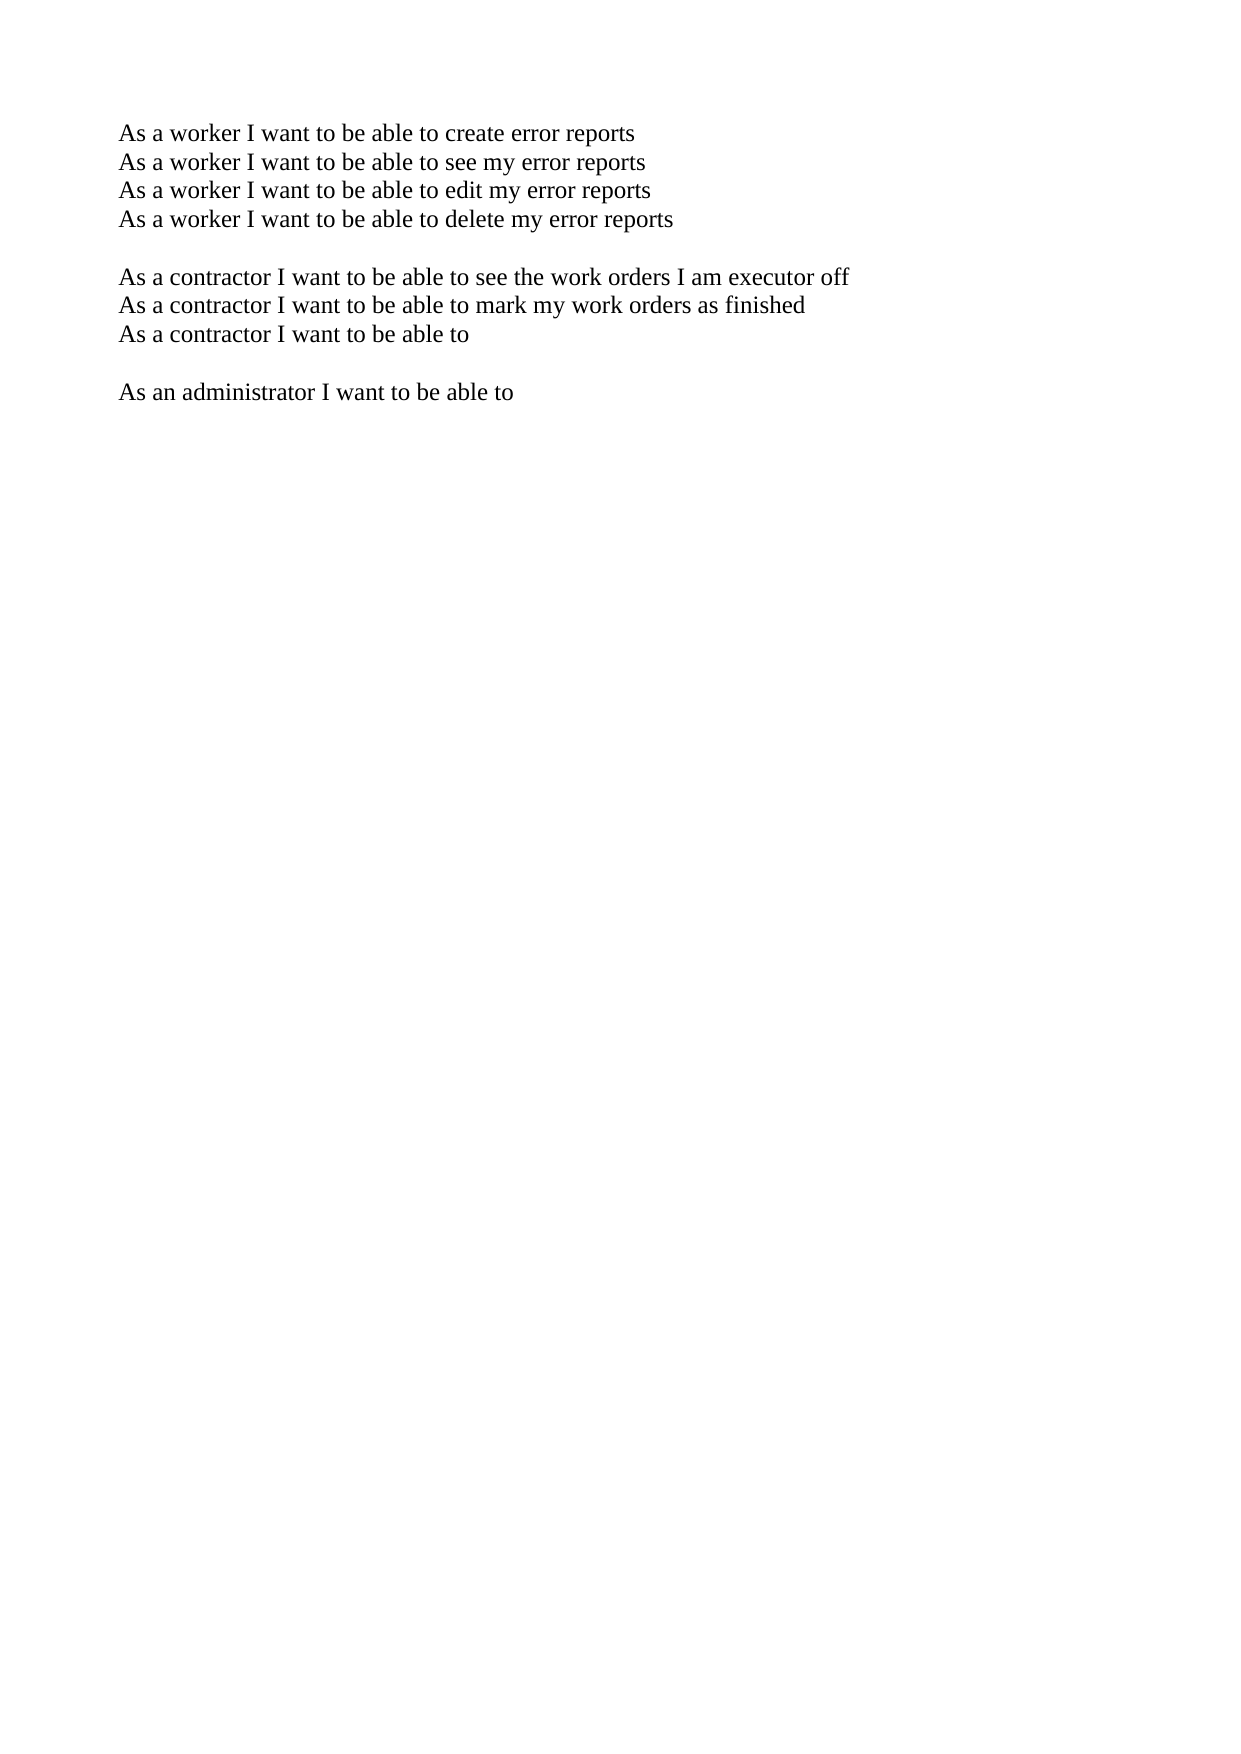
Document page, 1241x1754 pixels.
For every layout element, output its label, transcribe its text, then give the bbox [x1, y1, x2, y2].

text As an administrator I want to be able to [118, 377, 1122, 406]
text As a worker I want to be able to delete my error reports [118, 204, 1122, 233]
text As a contractor I want to be able to see the work orders I am executor off [118, 262, 1122, 291]
text As a worker I want to be able to edit my error reports [118, 176, 1122, 204]
text As a contractor I want to be able to [118, 319, 1122, 348]
text As a contractor I want to be able to mark my work orders as finished [118, 291, 1122, 319]
text As a worker I want to be able to create error reports [118, 118, 1122, 147]
text As a worker I want to be able to see my error reports [118, 147, 1122, 176]
